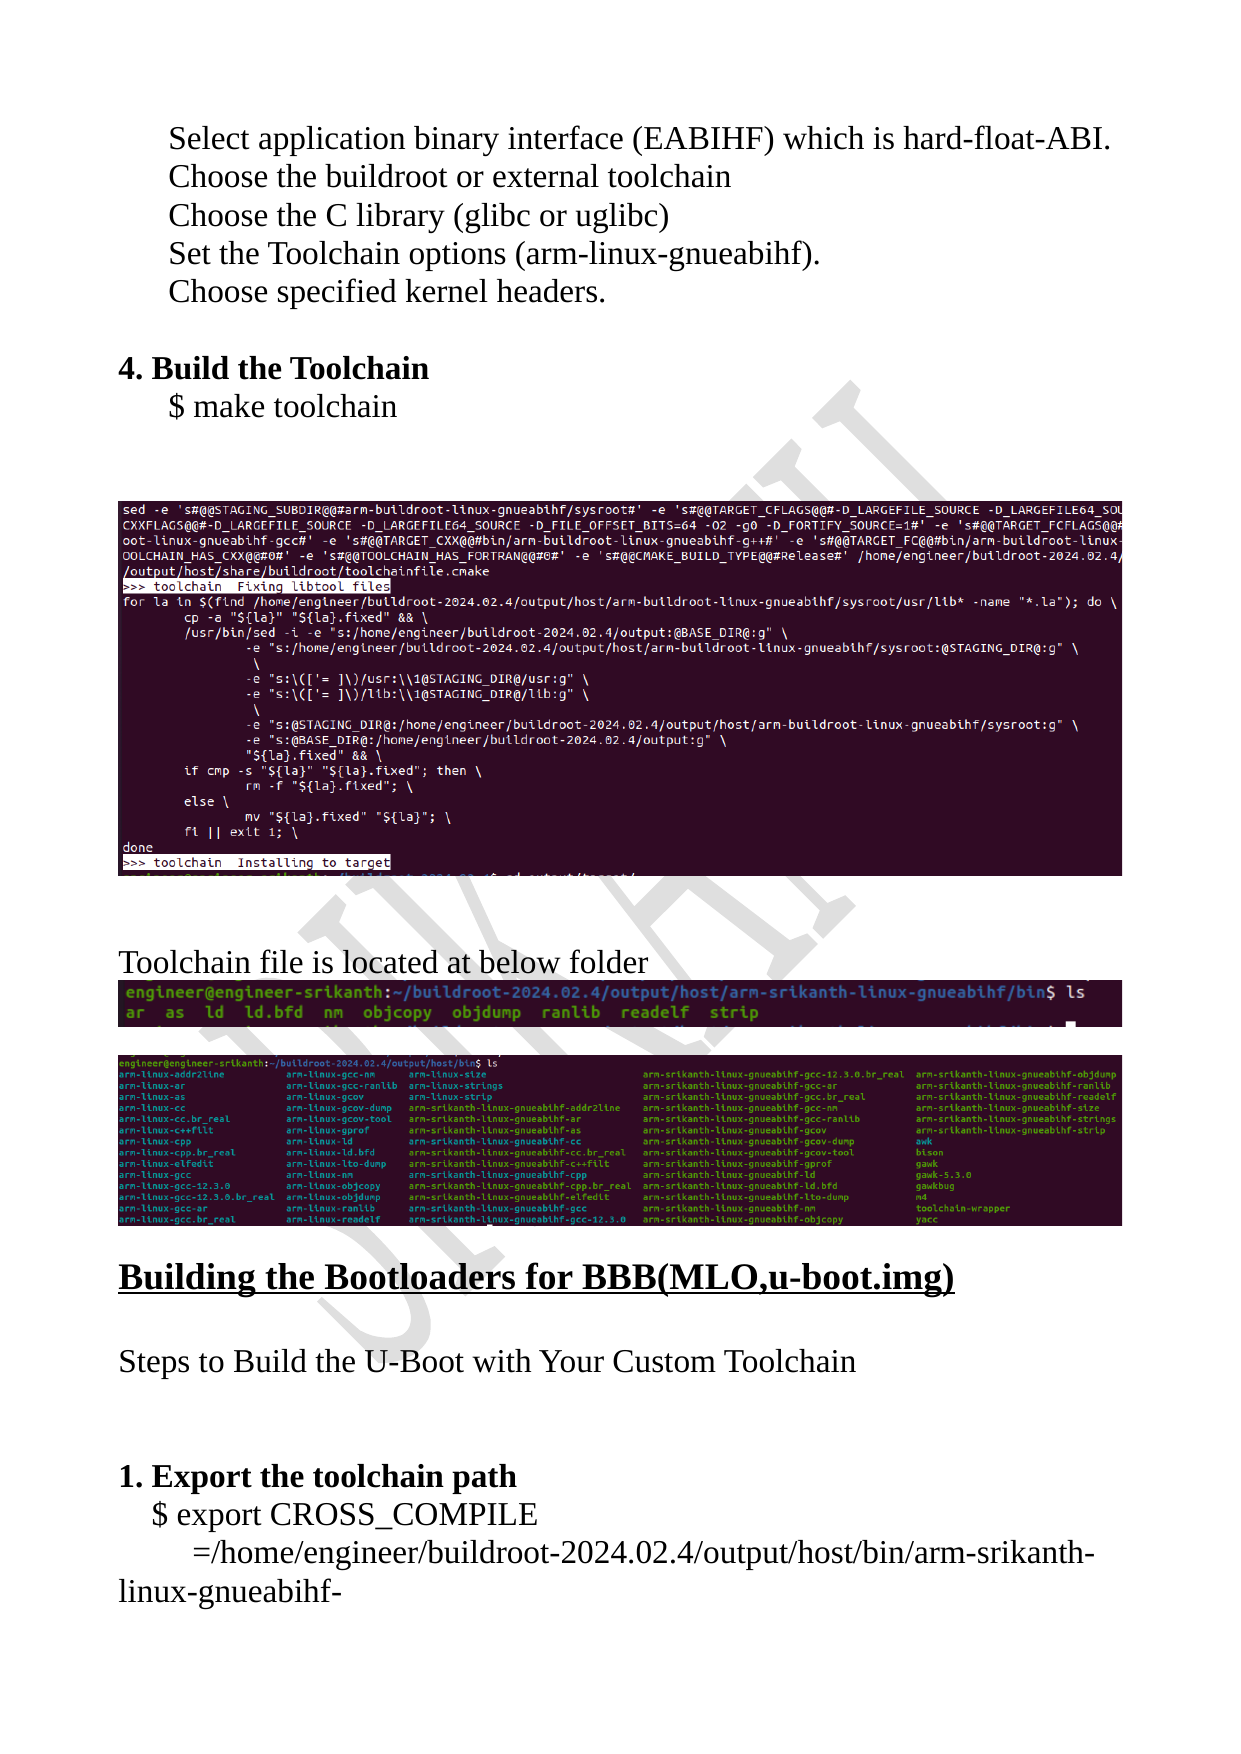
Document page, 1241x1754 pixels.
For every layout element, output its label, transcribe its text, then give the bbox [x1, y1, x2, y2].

text Toolchain file is located at below folder [118, 942, 368, 980]
text Choose the buildroot or external toolchain [118, 156, 1122, 195]
text 1. Export the toolchain path [118, 1456, 1122, 1494]
text Select application binary interface (EABIHF) which is hard-float-ABI. [118, 118, 1122, 156]
text Toolchain file is located at below folder [783, 942, 1122, 980]
text Choose specified kernel headers. [118, 271, 1122, 310]
text Set the Toolchain options (arm-linux-gnueabihf). [118, 233, 1122, 271]
text Toolchain file is located at below folder [456, 942, 493, 967]
text Building the Bootloaders for BBB(MLO,u-boot.img) [423, 1255, 1122, 1298]
text Building the Bootloaders for BBB(MLO,u-boot.img) [118, 1255, 401, 1292]
text Toolchain file is located at below folder [503, 942, 677, 980]
text $ export CROSS_COMPILE =/home/engineer/buildroot-2024.02.4/output/host/bin/arm-srikanth-linux-gnueabihf- [118, 1494, 1122, 1609]
text Building the Bootloaders for BBB(MLO,u-boot.img) [118, 1294, 404, 1298]
text Toolchain file is located at below folder [663, 942, 773, 980]
text [854, 386, 1122, 425]
text $ make toolchain [118, 386, 842, 425]
text Steps to Build the U-Boot with Your Custom Toolchain [118, 1341, 1122, 1379]
text 4. Build the Toolchain [118, 348, 1122, 386]
text Building the Bootloaders for BBB(MLO,u-boot.img) [395, 1255, 460, 1292]
text Choose the C library (glibc or uglibc) [118, 195, 1122, 233]
text Toolchain file is located at below folder [360, 942, 464, 980]
